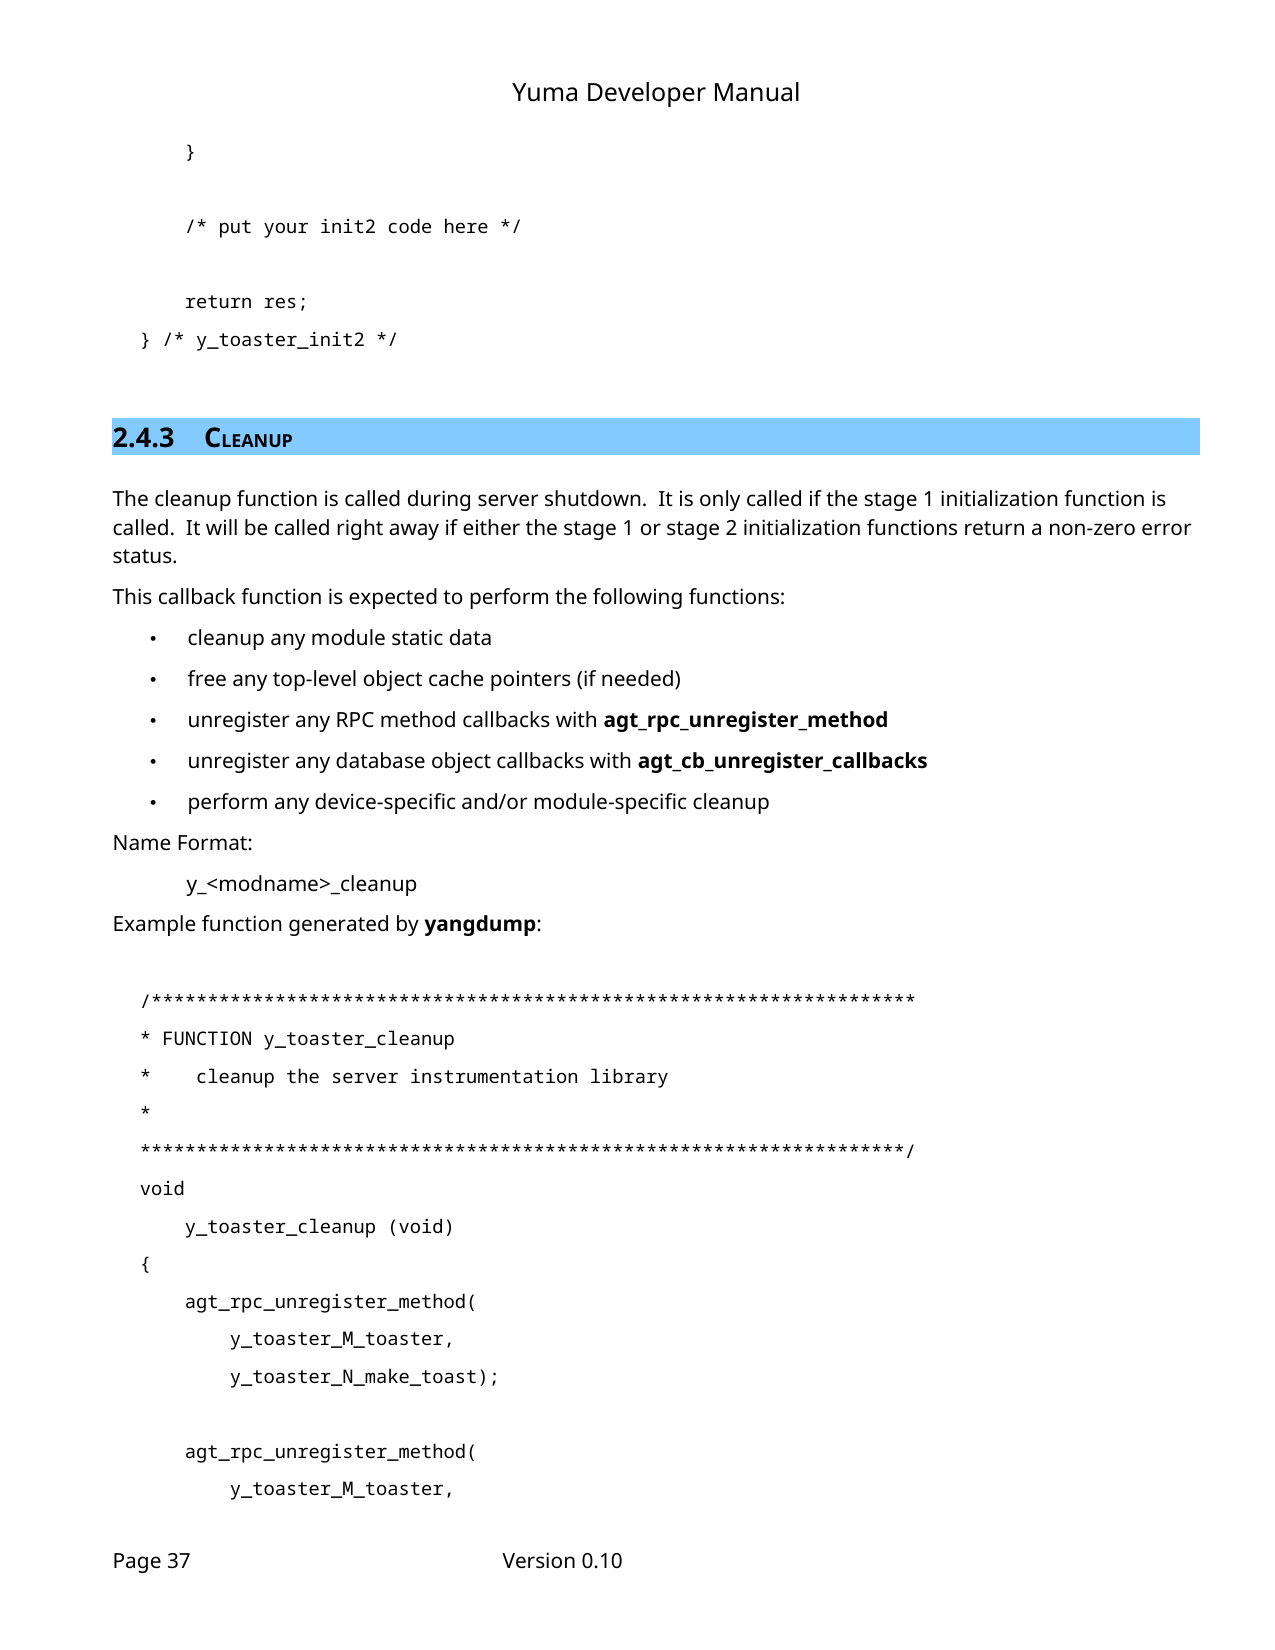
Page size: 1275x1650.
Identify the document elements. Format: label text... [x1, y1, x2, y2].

text Name Format: [112, 828, 1200, 856]
text } /* y_toaster_init2 */ [139, 326, 1200, 352]
text y_<modname>_cleanup [112, 869, 1200, 897]
text y_toaster_cleanup (void) [139, 1213, 1200, 1238]
list unregister any RPC method callbacks with agt_rpc_unregister_method [150, 705, 1200, 733]
list cleanup any module static data [150, 623, 1200, 651]
text y_toaster_M_toaster, [139, 1326, 1200, 1351]
list perform any device-specific and/or module-specific cleanup [150, 787, 1200, 815]
text agt_rpc_unregister_method( [139, 1438, 1200, 1463]
text Example function generated by yangdump: [112, 909, 1200, 938]
subtitle Cleanup [112, 418, 1200, 455]
text } [139, 138, 1200, 164]
text { [139, 1251, 1200, 1276]
text /******************************************************************** [139, 988, 1200, 1013]
text * FUNCTION y_toaster_cleanup [139, 1026, 1200, 1051]
text * cleanup the server instrumentation library [139, 1063, 1200, 1088]
text This callback function is expected to perform the following functions: [112, 582, 1200, 611]
text The cleanup function is called during server shutdown. It is only called if the stage 1 initialization function is called. It will be called right away if either the stage 1 or stage 2 initialization functions return a non-zero error status. [112, 484, 1200, 569]
text ********************************************************************/ [139, 1138, 1200, 1163]
text y_toaster_N_make_toast); [139, 1363, 1200, 1388]
text * [139, 1101, 1200, 1126]
text return res; [139, 288, 1200, 314]
text /* put your init2 code here */ [139, 213, 1200, 239]
list free any top-level object cache pointers (if needed) [150, 664, 1200, 692]
text agt_rpc_unregister_method( [139, 1288, 1200, 1313]
list unregister any database object callbacks with agt_cb_unregister_callbacks [150, 746, 1200, 774]
text void [139, 1176, 1200, 1201]
text y_toaster_M_toaster, [139, 1476, 1200, 1501]
